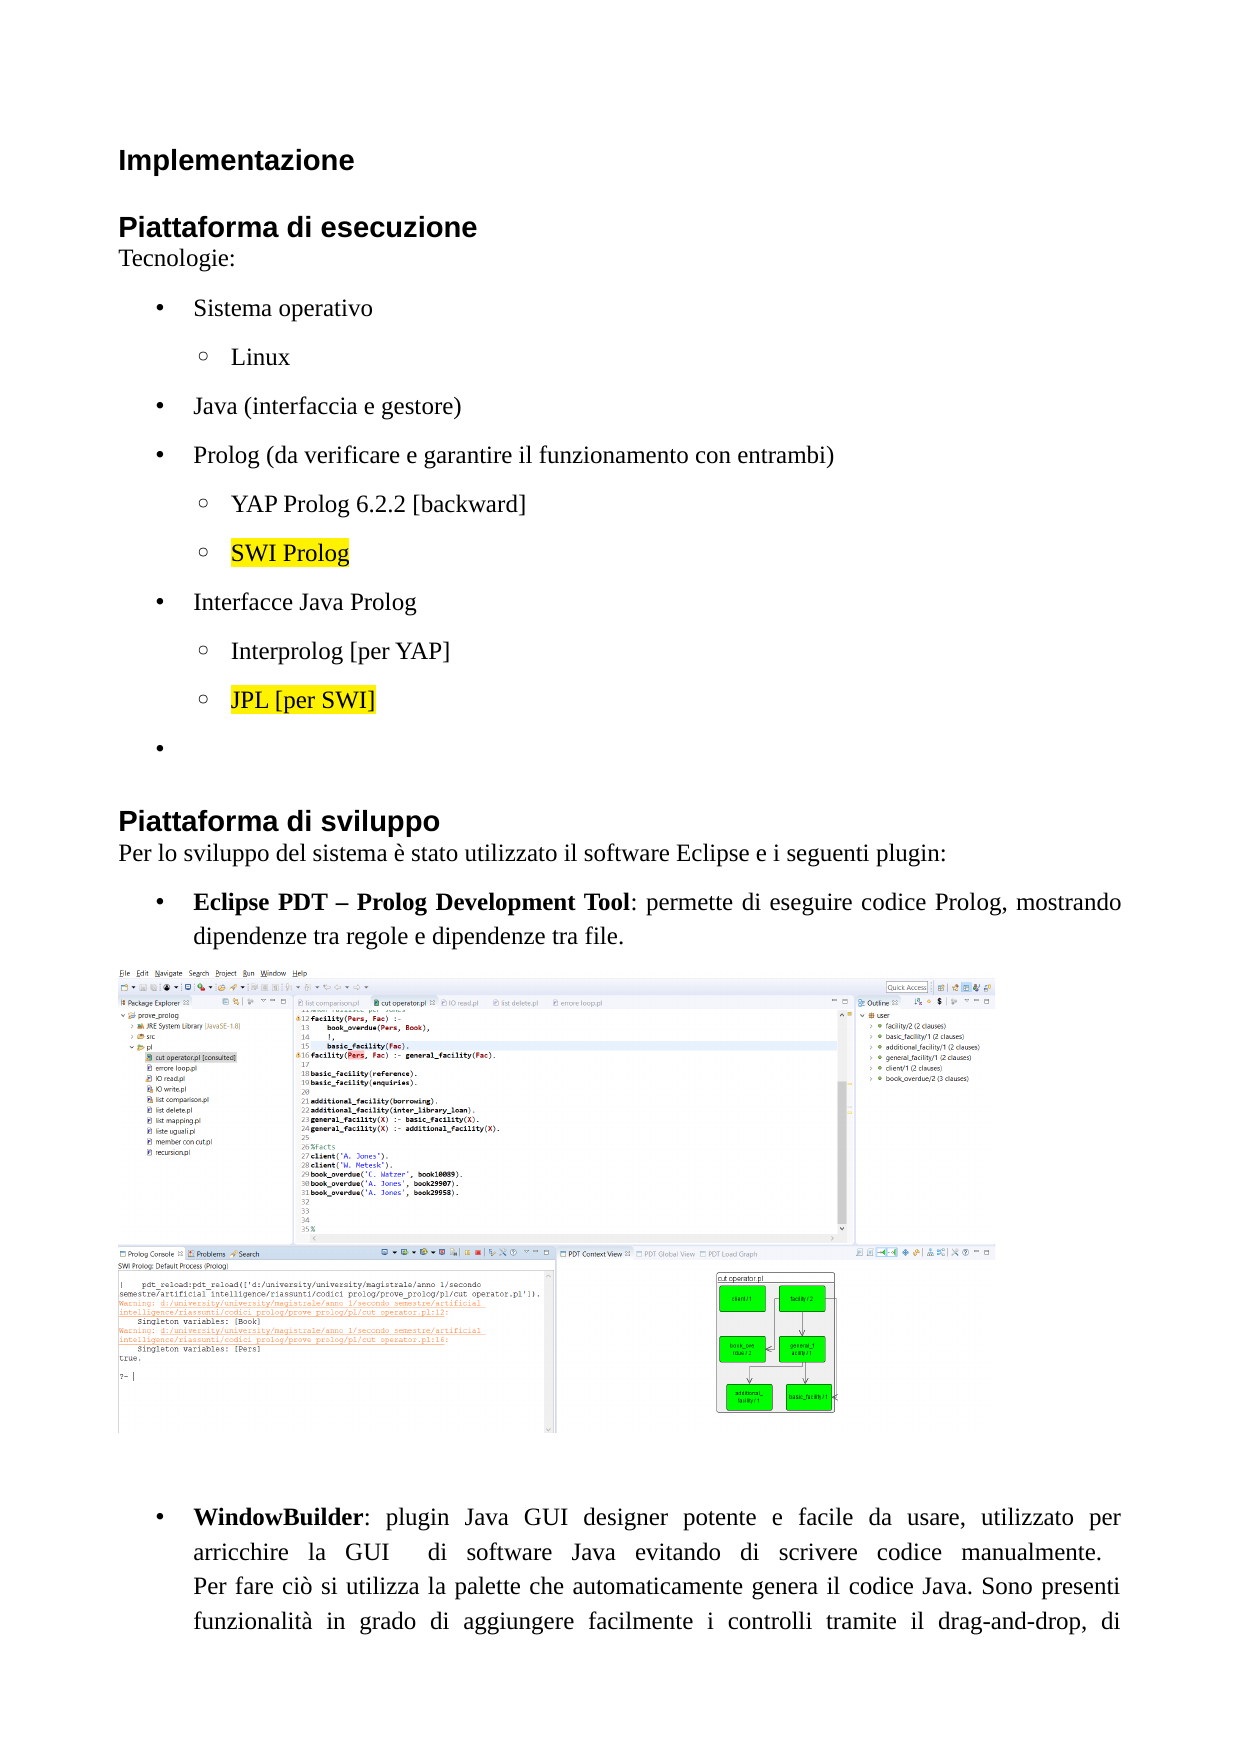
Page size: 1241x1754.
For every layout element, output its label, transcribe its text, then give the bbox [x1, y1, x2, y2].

list SWI Prolog [193, 538, 1122, 567]
list Sistema operativo [156, 293, 1122, 321]
list JPL [per SWI] [193, 685, 1122, 714]
list Linux [193, 342, 1122, 370]
list WindowBuilder: plugin Java GUI designer potente e facile da usare, utilizzato per arricchire la GUI di software Java evitando di scrivere codice manualmente. Per fare ciò si utilizza la palette che automaticamente genera il codice Java. Sono presenti funzionalità in grado di aggiungere facilmente i controlli tramite il drag-and-drop, di [156, 1502, 1122, 1634]
text Per lo sviluppo del sistema è stato utilizzato il software Eclipse e i seguenti plugin: [118, 838, 1122, 866]
subtitle Piattaforma di esecuzione [118, 210, 1122, 243]
list YAP Prolog 6.2.2 [backward] [193, 489, 1122, 518]
list Eclipse PDT – Prolog Development Tool: permette di eseguire codice Prolog, mostrando dipendenze tra regole e dipendenze tra file. [156, 887, 1122, 950]
subtitle Implementazione [118, 143, 1122, 177]
list Interfacce Java Prolog [156, 587, 1122, 616]
list Java (interfaccia e gestore) [156, 391, 1122, 419]
list Interprolog [per YAP] [193, 636, 1122, 665]
text Tecnologie: [118, 243, 1122, 272]
list Prolog (da verificare e garantire il funzionamento con entrambi) [156, 440, 1122, 468]
subtitle Piattaforma di sviluppo [118, 804, 1122, 838]
